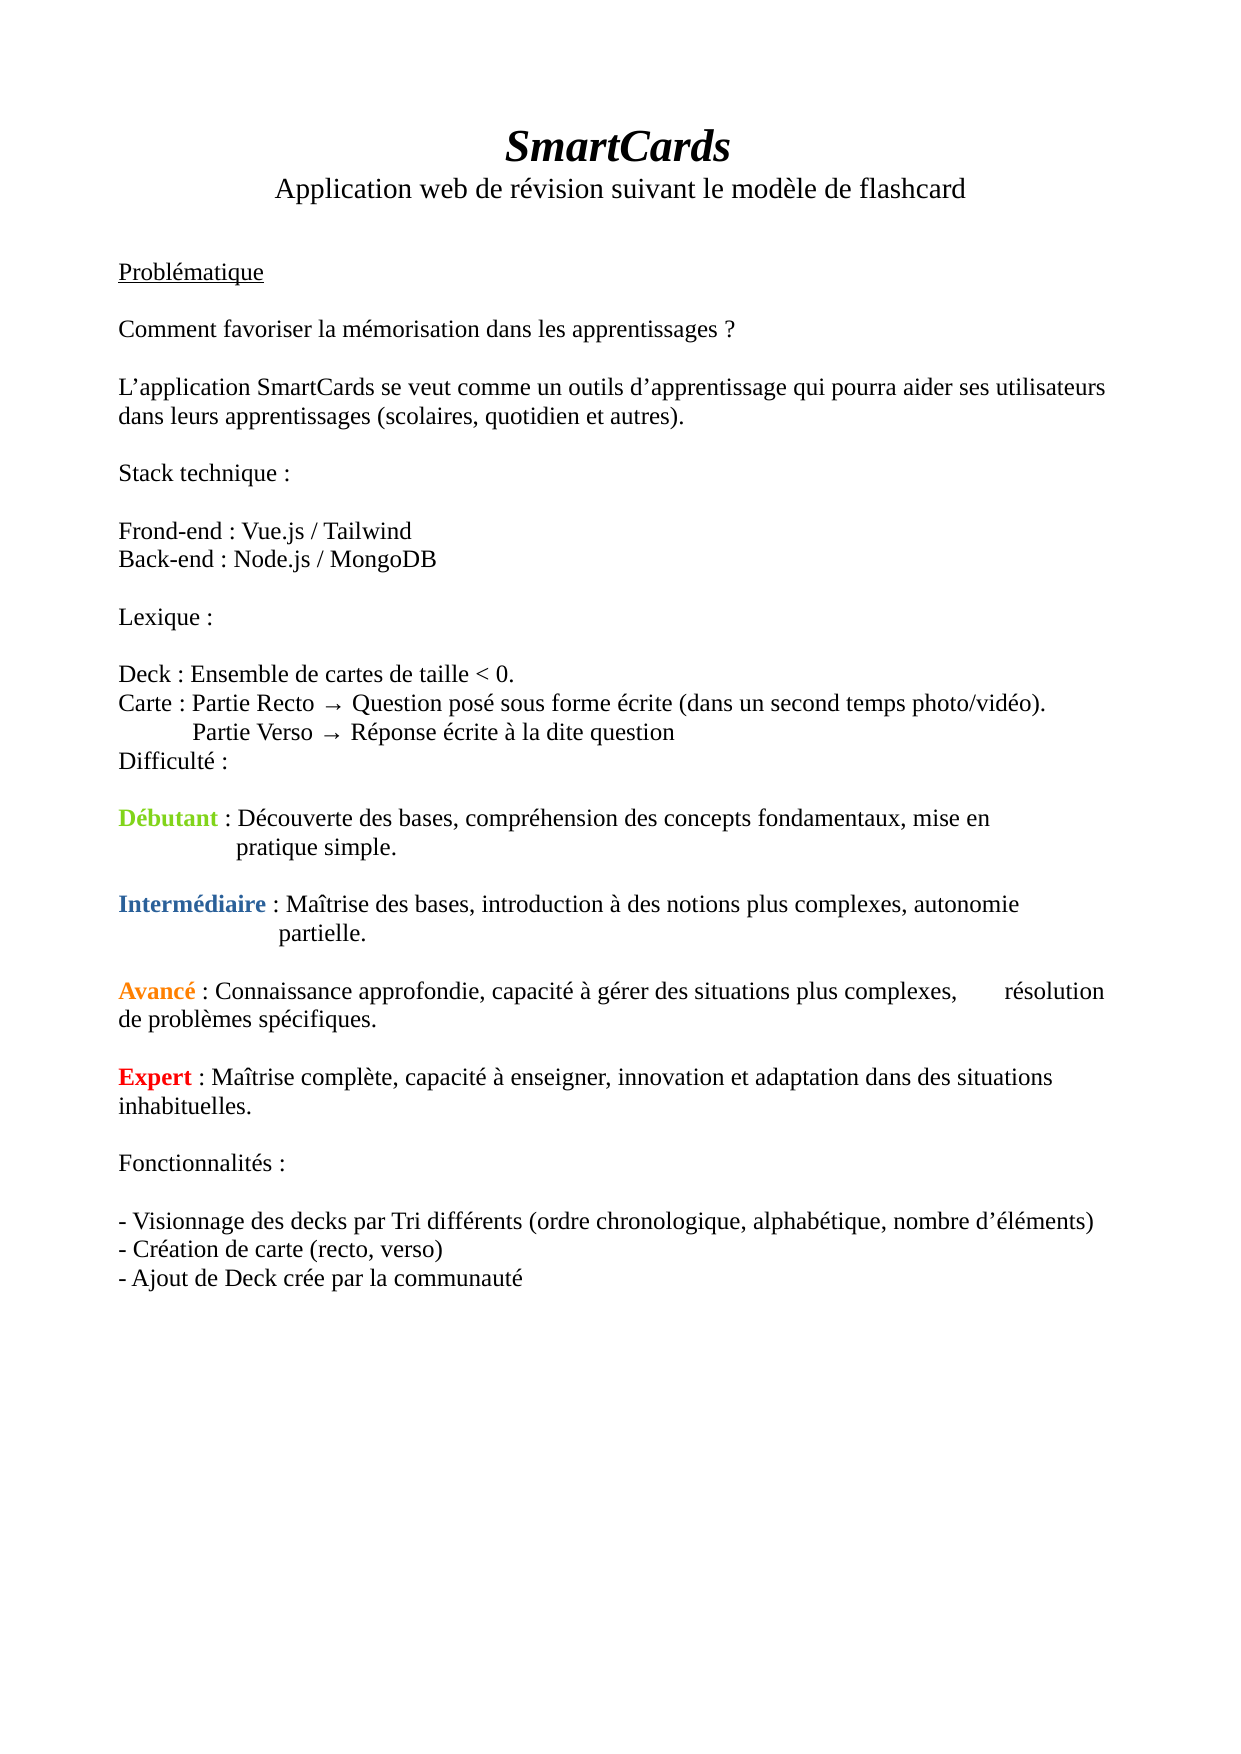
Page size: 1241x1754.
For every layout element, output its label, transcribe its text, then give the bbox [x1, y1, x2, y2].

text Difficulté : [118, 746, 1122, 774]
text Frond-end : Vue.js / Tailwind [118, 516, 1122, 544]
text Fonctionnalités : [118, 1148, 1122, 1177]
text Expert : Maîtrise complète, capacité à enseigner, innovation et adaptation dans des situations inhabituelles. [118, 1062, 1122, 1119]
text Intermédiaire : Maîtrise des bases, introduction à des notions plus complexes, autonomie partielle. [118, 889, 1122, 947]
text Problématique [118, 257, 1122, 286]
text Lexique : [118, 602, 1122, 631]
text Carte : Partie Recto → Question posé sous forme écrite (dans un second temps photo/vidéo). [118, 688, 1122, 717]
text Débutant : Découverte des bases, compréhension des concepts fondamentaux, mise en pratique simple. [118, 803, 1122, 861]
text Deck : Ensemble de cartes de taille < 0. [118, 659, 1122, 688]
text Partie Verso → Réponse écrite à la dite question [118, 717, 1122, 746]
text Comment favoriser la mémorisation dans les apprentissages ? [118, 314, 1122, 343]
text Stack technique : [118, 458, 1122, 487]
text - Création de carte (recto, verso) [118, 1234, 1122, 1263]
text SmartCards [118, 118, 1122, 171]
text Avancé : Connaissance approfondie, capacité à gérer des situations plus complexes, résolution de problèmes spécifiques. [118, 976, 1122, 1033]
text L’application SmartCards se veut comme un outils d’apprentissage qui pourra aider ses utilisateurs dans leurs apprentissages (scolaires, quotidien et autres). [118, 372, 1122, 429]
text - Visionnage des decks par Tri différents (ordre chronologique, alphabétique, nombre d’éléments) [118, 1206, 1122, 1234]
text Application web de révision suivant le modèle de flashcard [118, 171, 1122, 204]
text - Ajout de Deck crée par la communauté [118, 1263, 1122, 1292]
text Back-end : Node.js / MongoDB [118, 544, 1122, 573]
